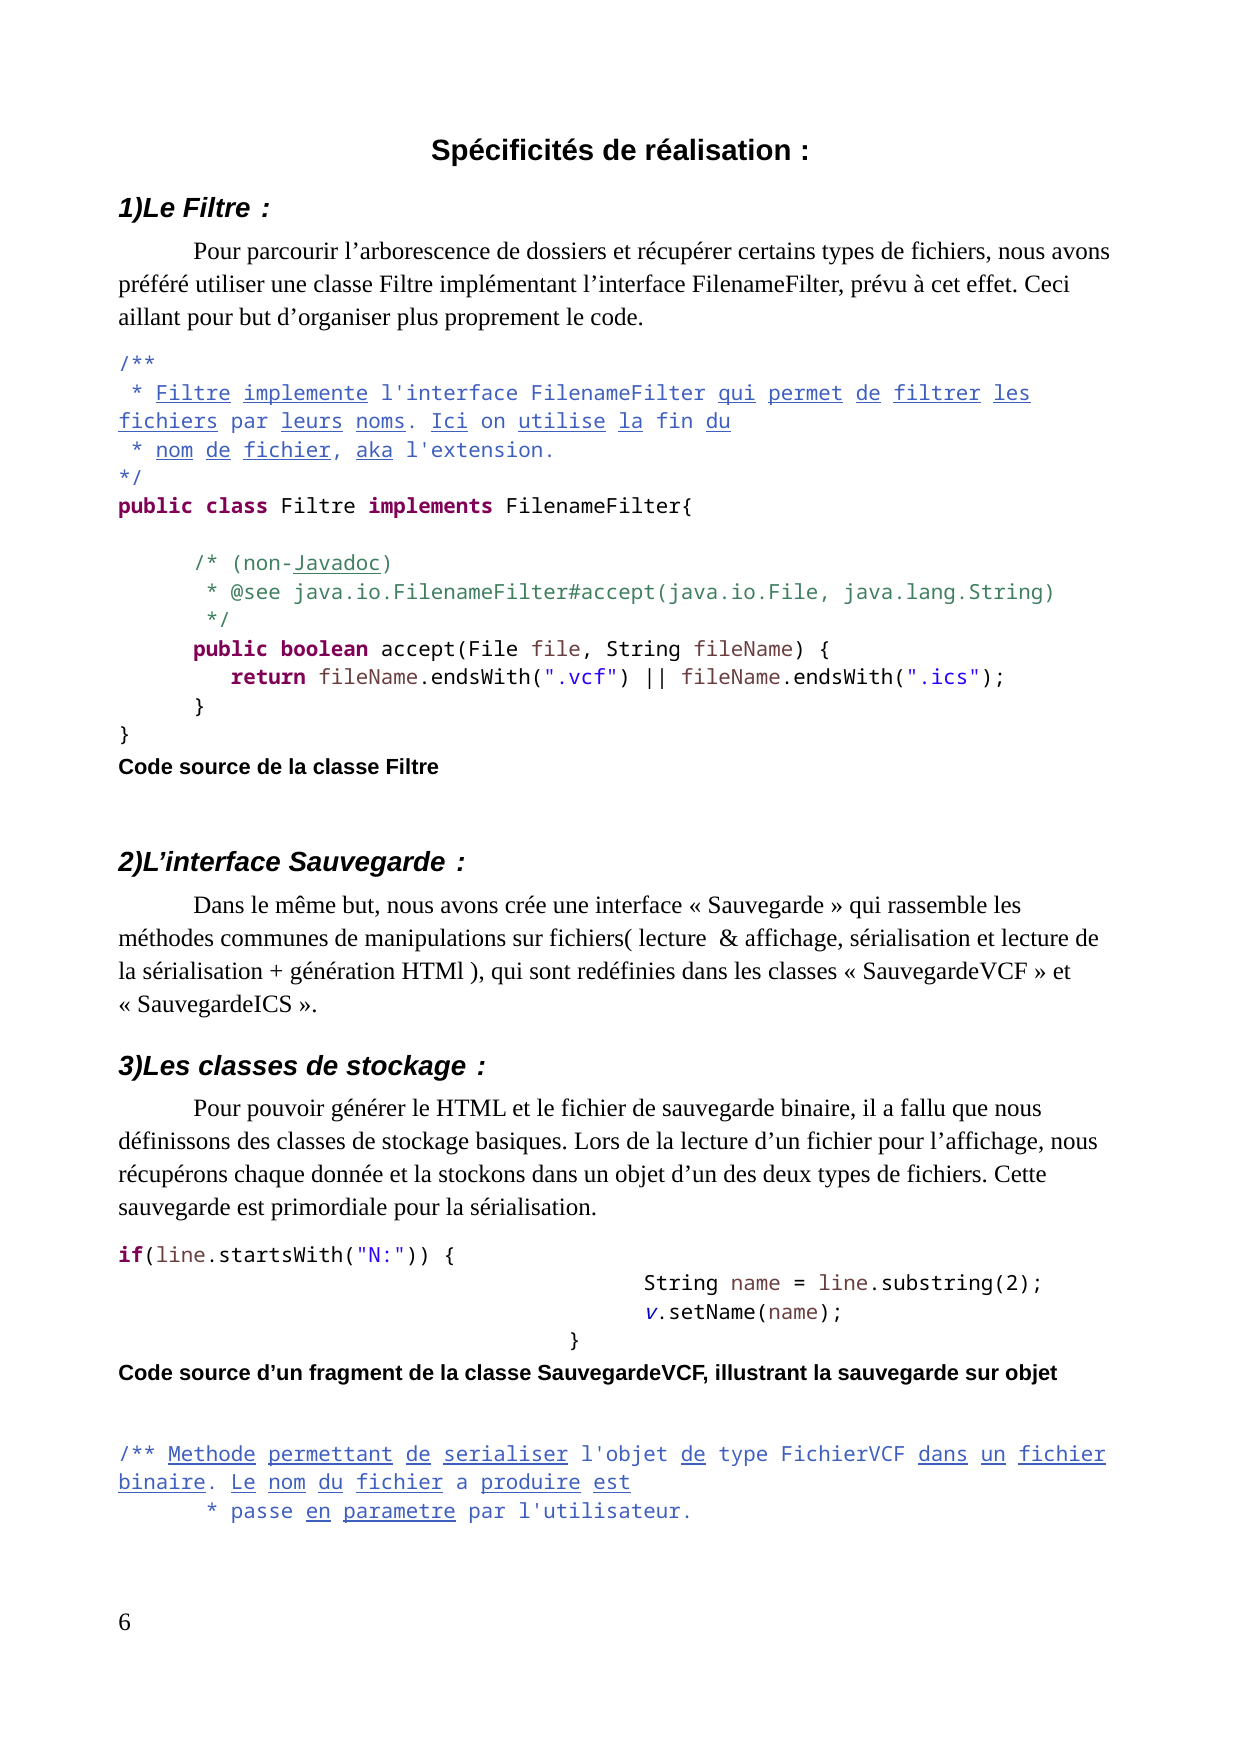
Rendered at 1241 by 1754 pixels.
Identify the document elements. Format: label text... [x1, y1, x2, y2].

subtitle 2)L’interface Sauvegarde : [118, 845, 1122, 877]
subtitle Spécificités de réalisation : [118, 133, 1122, 166]
text public boolean accept(File file, String fileName) { [118, 634, 1122, 662]
text return fileName.endsWith(".vcf") || fileName.endsWith(".ics"); [118, 662, 1122, 691]
text /** [118, 349, 1122, 378]
subtitle 3)Les classes de stockage : [118, 1049, 1122, 1081]
text v.setName(name); [118, 1297, 1122, 1325]
text Dans le même but, nous avons crée une interface « Sauvegarde » qui rassemble les méthodes communes de manipulations sur fichiers( lecture & affichage, sérialisation et lecture de la sérialisation + génération HTMl ), qui sont redéfinies dans les classes « SauvegardeVCF » et « SauvegardeICS ». [118, 890, 1122, 1018]
text public class Filtre implements FilenameFilter{ [118, 492, 1122, 520]
text /** Methode permettant de serialiser l'objet de type FichierVCF dans un fichier binaire. Le nom du fichier a produire est [118, 1439, 1122, 1496]
text } [118, 691, 1122, 719]
text Pour pouvoir générer le HTML et le fichier de sauvegarde binaire, il a fallu que nous définissons des classes de stockage basiques. Lors de la lecture d’un fichier pour l’affichage, nous récupérons chaque donnée et la stockons dans un objet d’un des deux types de fichiers. Cette sauvegarde est primordiale pour la sérialisation. [118, 1093, 1122, 1221]
text } [118, 1325, 1122, 1354]
text * passe en parametre par l'utilisateur. [118, 1496, 1122, 1524]
text Pour parcourir l’arborescence de dossiers et récupérer certains types de fichiers, nous avons préféré utiliser une classe Filtre implémentant l’interface FilenameFilter, prévu à cet effet. Ceci aillant pour but d’organiser plus proprement le code. [118, 236, 1122, 331]
subtitle Code source d’un fragment de la classe SauvegardeVCF, illustrant la sauvegarde sur objet [118, 1360, 1122, 1385]
subtitle Code source de la classe Filtre [118, 754, 1122, 779]
text */ [118, 463, 1122, 492]
subtitle 1)Le Filtre : [118, 191, 1122, 223]
text */ [118, 605, 1122, 634]
text * Filtre implemente l'interface FilenameFilter qui permet de filtrer les fichiers par leurs noms. Ici on utilise la fin du [118, 378, 1122, 435]
text } [118, 719, 1122, 748]
text String name = line.substring(2); [118, 1268, 1122, 1297]
text /* (non-Javadoc) [118, 548, 1122, 577]
text if(line.startsWith("N:")) { [118, 1240, 1122, 1268]
text * nom de fichier, aka l'extension. [118, 435, 1122, 463]
text * @see java.io.FilenameFilter#accept(java.io.File, java.lang.String) [118, 577, 1122, 605]
